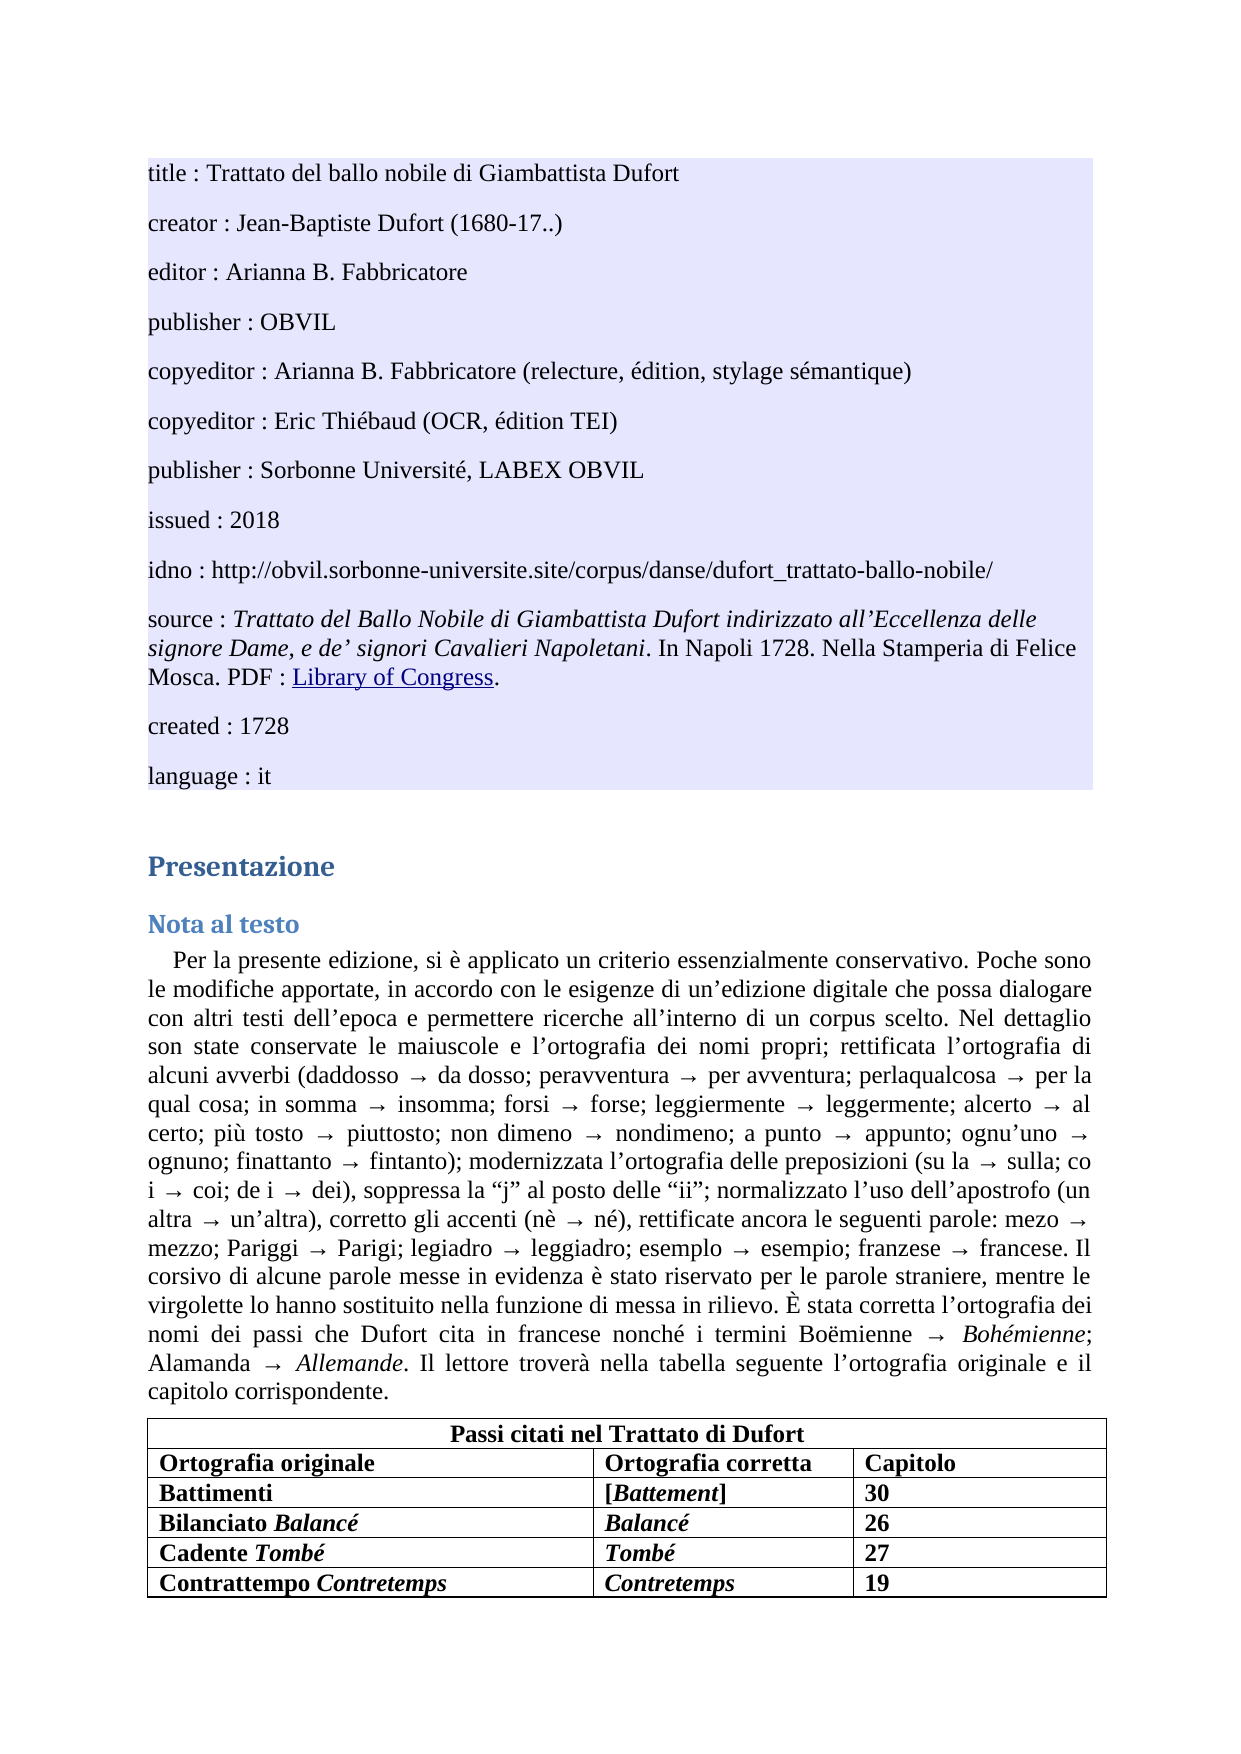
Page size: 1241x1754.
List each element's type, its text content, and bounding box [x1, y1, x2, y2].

text created : 1728 [148, 711, 1093, 740]
table_cell Ortografia originale [148, 1449, 593, 1477]
text issued : 2018 [148, 505, 1093, 534]
text publisher : OBVIL [148, 307, 1093, 336]
table_cell Capitolo [854, 1449, 1106, 1477]
text Per la presente edizione, si è applicato un criterio essenzialmente conservativo. Poche sono le modifiche apportate, in accordo con le esigenze di un’edizione digitale che possa dialogare con altri testi dell’epoca e permettere ricerche all’interno di un corpus scelto. Nel dettaglio son state conservate le maiuscole e l’ortografia dei nomi propri; rettificata l’ortografia di alcuni avverbi (daddosso → da dosso; peravventura → per avventura; perlaqualcosa → per la qual cosa; in somma → insomma; forsi → forse; leggiermente → leggermente; alcerto → al certo; più tosto → piuttosto; non dimeno → nondimeno; a punto → appunto; ognu’uno → ognuno; finattanto → fintanto); modernizzata l’ortografia delle preposizioni (su la → sulla; co i → coi; de i → dei), soppressa la “j” al posto delle “ii”; normalizzato l’uso dell’apostrofo (un altra → un’altra), corretto gli accenti (nè → né), rettificate ancora le seguenti parole: mezo → mezzo; Pariggi → Parigi; legiadro → leggiadro; esemplo → esempio; franzese → francese. Il corsivo di alcune parole messe in evidenza è stato riservato per le parole straniere, mentre le virgolette lo hanno sostituito nella funzione di messa in rilievo. È stata corretta l’ortografia dei nomi dei passi che Dufort cita in francese nonché i termini Boëmienne → Bohémienne; Alamanda → Allemande. Il lettore troverà nella tabella seguente l’ortografia originale e il capitolo corrispondente. [148, 945, 1093, 1405]
table_cell 19 [854, 1568, 1106, 1596]
text copyeditor : Arianna B. Fabbricatore (relecture, édition, stylage sémantique) [148, 356, 1093, 385]
table_cell Bilanciato Balancé [148, 1508, 593, 1537]
text title : Trattato del ballo nobile di Giambattista Dufort [148, 158, 1093, 187]
text copyeditor : Eric Thiébaud (OCR, édition TEI) [148, 406, 1093, 435]
table_cell Balancé [594, 1508, 853, 1537]
text editor : Arianna B. Fabbricatore [148, 257, 1093, 286]
table_header Passi citati nel Trattato di Dufort [148, 1419, 1106, 1447]
text idno : http://obvil.sorbonne-universite.site/corpus/danse/dufort_trattato-ballo-nobile/ [148, 555, 1093, 583]
subtitle Nota al testo [148, 909, 1093, 941]
table_cell [Battement] [594, 1478, 853, 1507]
text source : Trattato del Ballo Nobile di Giambattista Dufort indirizzato all’Eccellenza delle signore Dame, e de’ signori Cavalieri Napoletani. In Napoli 1728. Nella Stamperia di Felice Mosca. PDF : Library of Congress. [148, 604, 1093, 691]
table_cell 30 [854, 1478, 1106, 1507]
table_cell 27 [854, 1538, 1106, 1567]
table_cell Contretemps [594, 1568, 853, 1596]
subtitle Presentazione [148, 850, 1093, 884]
table_cell Battimenti [148, 1478, 593, 1507]
table_cell Cadente Tombé [148, 1538, 593, 1567]
text creator : Jean-Baptiste Dufort (1680-17..) [148, 208, 1093, 236]
table_cell Contrattempo Contretemps [148, 1568, 593, 1596]
table_cell Ortografia corretta [594, 1449, 853, 1477]
table_cell Tombé [594, 1538, 853, 1567]
table_cell 26 [854, 1508, 1106, 1537]
text language : it [148, 761, 1093, 790]
text publisher : Sorbonne Université, LABEX OBVIL [148, 456, 1093, 484]
